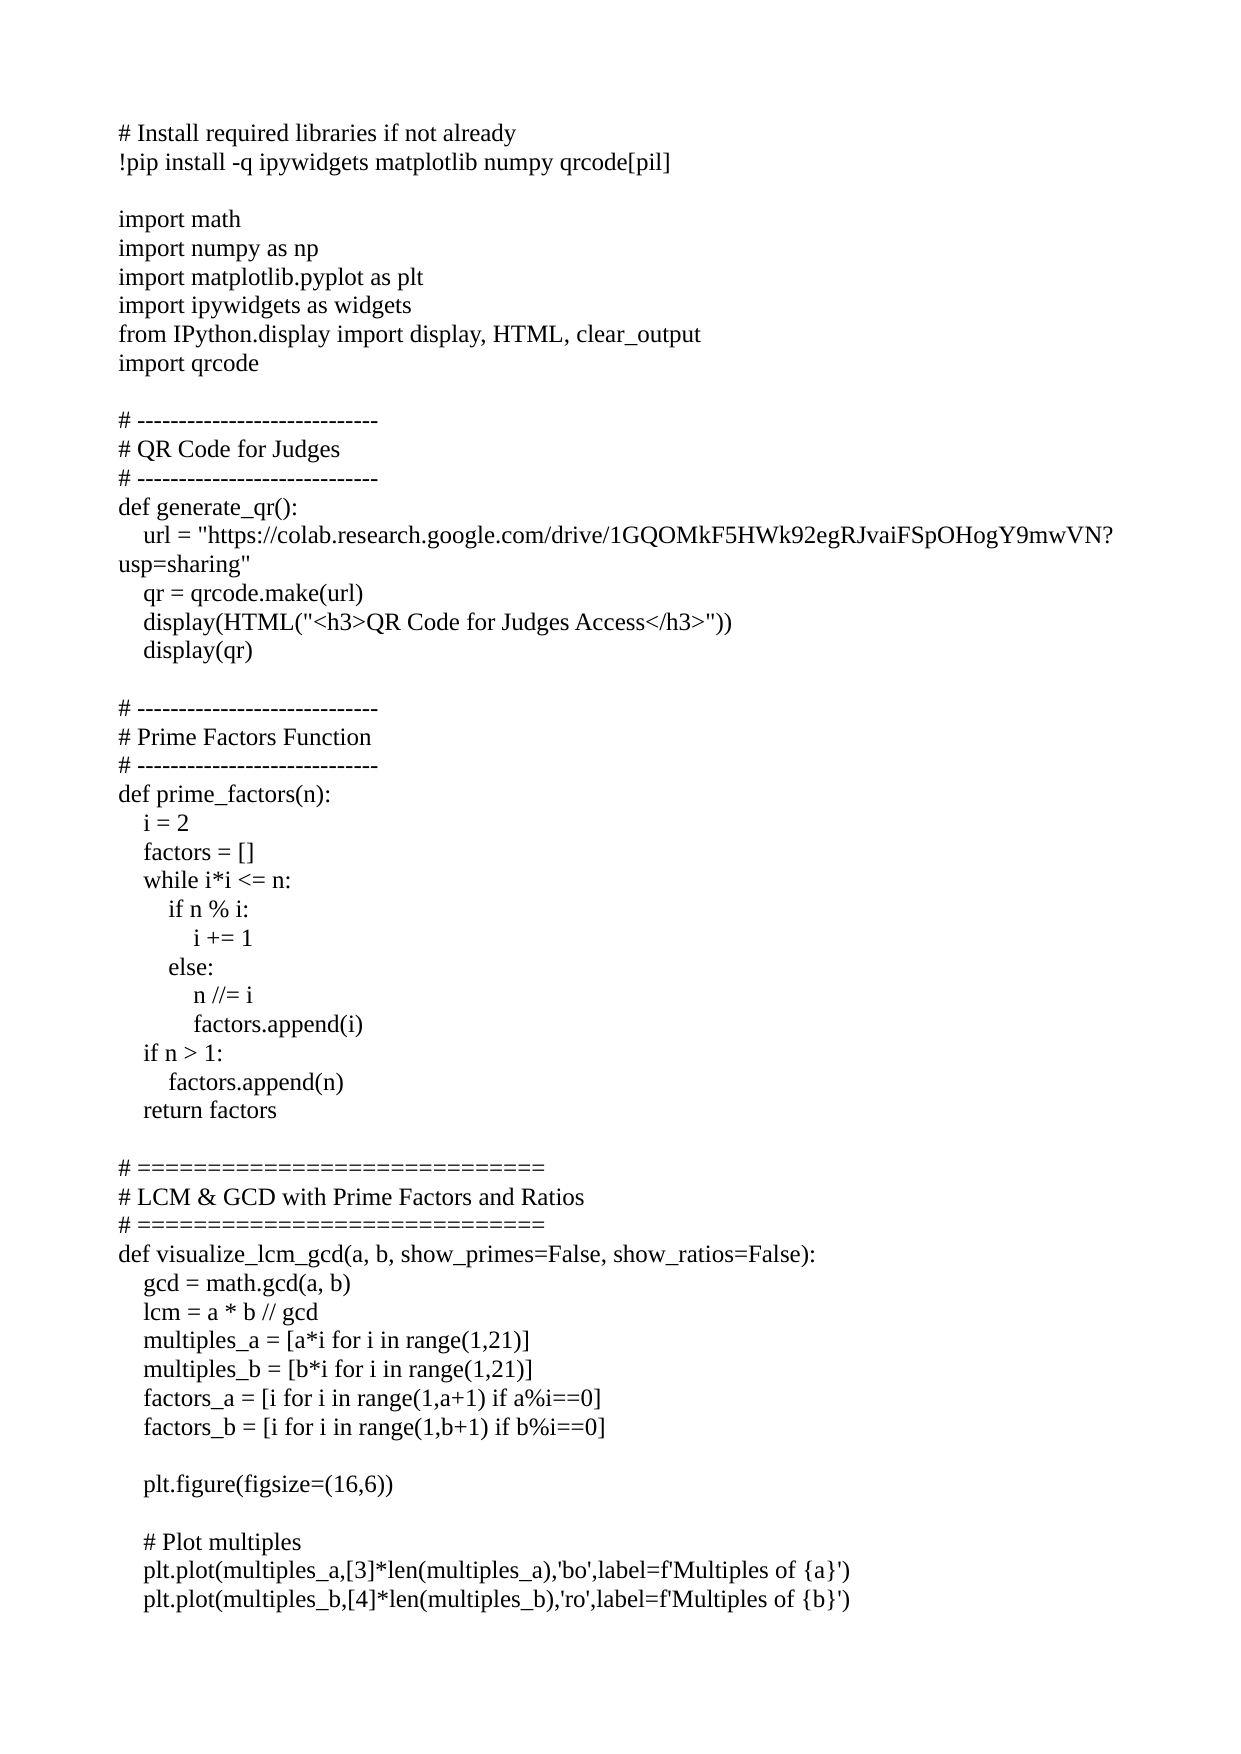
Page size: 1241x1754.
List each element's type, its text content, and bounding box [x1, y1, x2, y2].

text qr = qrcode.make(url) [118, 578, 1122, 607]
text factors_b = [i for i in range(1,b+1) if b%i==0] [118, 1412, 1122, 1441]
text def generate_qr(): [118, 492, 1122, 521]
text def visualize_lcm_gcd(a, b, show_primes=False, show_ratios=False): [118, 1239, 1122, 1268]
text # ----------------------------- [118, 463, 1122, 492]
text # ----------------------------- [118, 751, 1122, 779]
text # Install required libraries if not already [118, 118, 1122, 147]
text if n % i: [118, 894, 1122, 923]
text factors.append(i) [118, 1009, 1122, 1038]
text i += 1 [118, 923, 1122, 952]
text while i*i <= n: [118, 866, 1122, 894]
text factors.append(n) [118, 1067, 1122, 1096]
text # QR Code for Judges [118, 434, 1122, 463]
text # LCM & GCD with Prime Factors and Ratios [118, 1182, 1122, 1211]
text # ----------------------------- [118, 693, 1122, 722]
text gcd = math.gcd(a, b) [118, 1268, 1122, 1297]
text else: [118, 952, 1122, 981]
text # ============================= [118, 1211, 1122, 1239]
text plt.plot(multiples_b,[4]*len(multiples_b),'ro',label=f'Multiples of {b}') [118, 1584, 1122, 1613]
text # ============================= [118, 1153, 1122, 1182]
text multiples_a = [a*i for i in range(1,21)] [118, 1326, 1122, 1354]
text from IPython.display import display, HTML, clear_output [118, 319, 1122, 348]
text factors_a = [i for i in range(1,a+1) if a%i==0] [118, 1383, 1122, 1412]
text import matplotlib.pyplot as plt [118, 262, 1122, 291]
text # Plot multiples [118, 1527, 1122, 1556]
text import numpy as np [118, 233, 1122, 262]
text # ----------------------------- [118, 406, 1122, 434]
text return factors [118, 1096, 1122, 1124]
text factors = [] [118, 837, 1122, 866]
text import ipywidgets as widgets [118, 291, 1122, 319]
text url = "https://colab.research.google.com/drive/1GQOMkF5HWk92egRJvaiFSpOHogY9mwVN?usp=sharing" [118, 521, 1122, 578]
text def prime_factors(n): [118, 779, 1122, 808]
text plt.figure(figsize=(16,6)) [118, 1469, 1122, 1498]
text import math [118, 204, 1122, 233]
text lcm = a * b // gcd [118, 1297, 1122, 1326]
text if n > 1: [118, 1038, 1122, 1067]
text i = 2 [118, 808, 1122, 837]
text plt.plot(multiples_a,[3]*len(multiples_a),'bo',label=f'Multiples of {a}') [118, 1556, 1122, 1584]
text n //= i [118, 981, 1122, 1009]
text display(HTML("<h3>QR Code for Judges Access</h3>")) [118, 607, 1122, 636]
text multiples_b = [b*i for i in range(1,21)] [118, 1354, 1122, 1383]
text !pip install -q ipywidgets matplotlib numpy qrcode[pil] [118, 147, 1122, 176]
text import qrcode [118, 348, 1122, 377]
text # Prime Factors Function [118, 722, 1122, 751]
text display(qr) [118, 636, 1122, 664]
